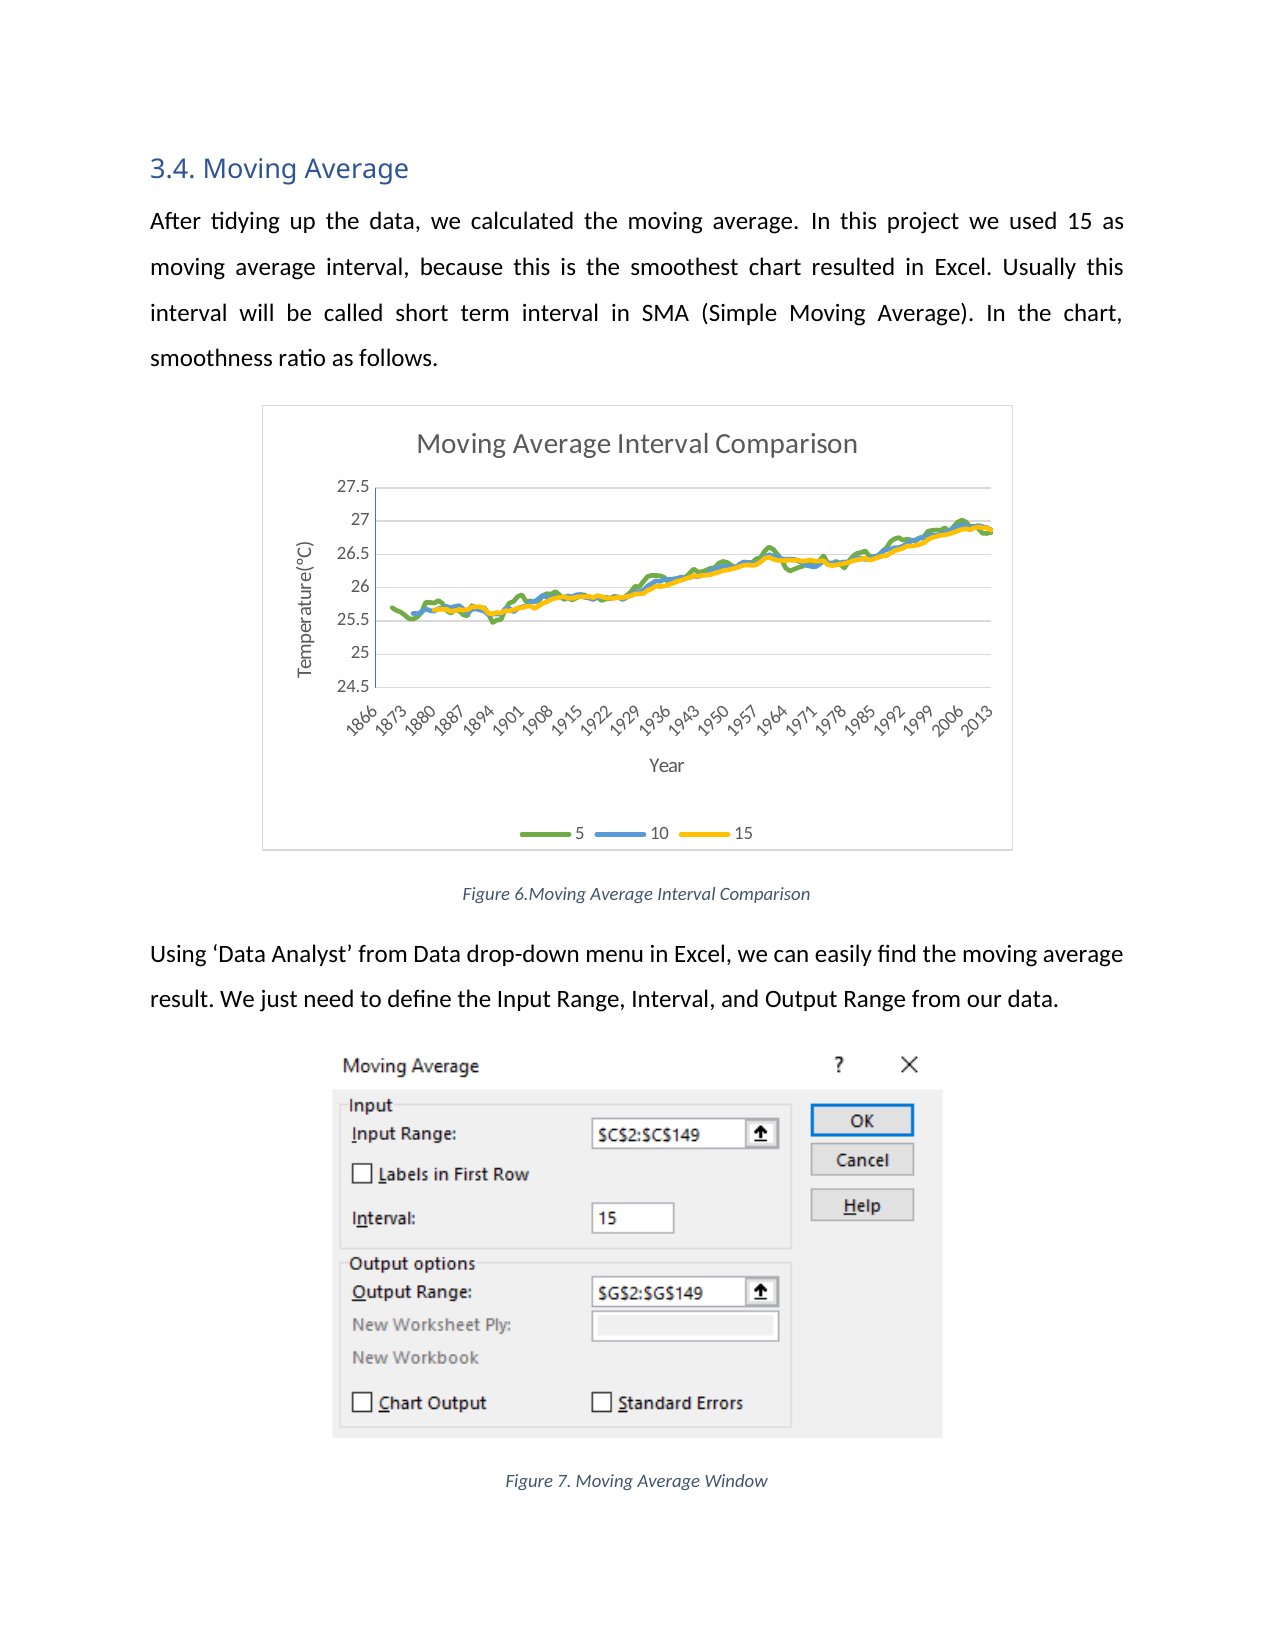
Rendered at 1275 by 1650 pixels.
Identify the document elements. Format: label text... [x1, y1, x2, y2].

text Figure 7. Moving Average Window [150, 1469, 1125, 1492]
text After tidying up the data, we calculated the moving average. In this project we used 15 as moving average interval, because this is the smoothest chart resulted in Excel. Usually this interval will be called short term interval in SMA (Simple Moving Average). In the chart, smoothness ratio as follows. [150, 205, 1125, 373]
subtitle 3.4. Moving Average [150, 150, 1125, 187]
text Figure 6.Moving Average Interval Comparison [150, 883, 1125, 906]
text Using ‘Data Analyst’ from Data drop-down menu in Excel, we can easily find the moving average result. We just need to define the Input Range, Interval, and Output Range from our data. [150, 938, 1125, 1014]
